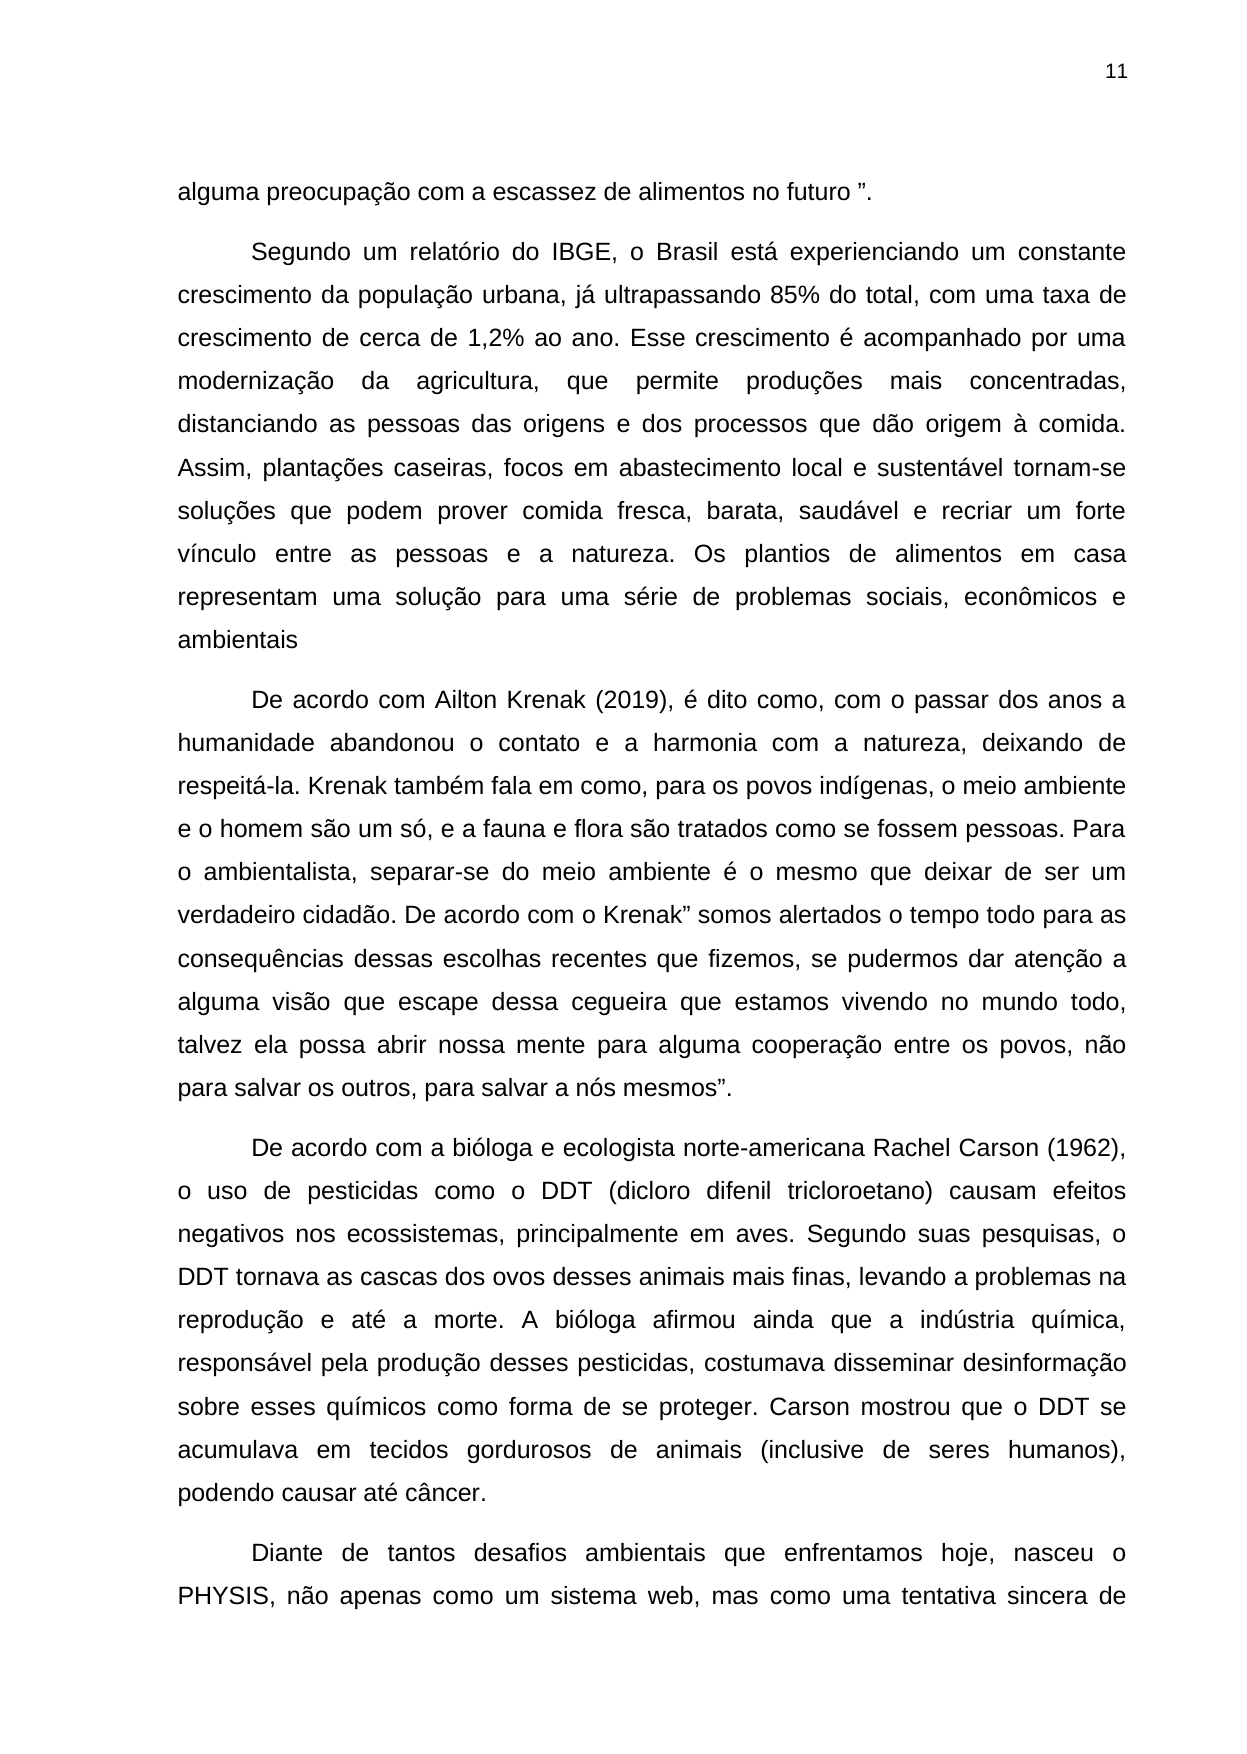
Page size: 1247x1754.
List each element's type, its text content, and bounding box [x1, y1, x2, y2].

text Segundo um relatório do IBGE, o Brasil está experienciando um constante crescimento da população urbana, já ultrapassando 85% do total, com uma taxa de crescimento de cerca de 1,2% ao ano. Esse crescimento é acompanhado por uma modernização da agricultura, que permite produções mais concentradas, distanciando as pessoas das origens e dos processos que dão origem à comida. Assim, plantações caseiras, focos em abastecimento local e sustentável tornam-se soluções que podem prover comida fresca, barata, saudável e recriar um forte vínculo entre as pessoas e a natureza. Os plantios de alimentos em casa representam uma solução para uma série de problemas sociais, econômicos e ambientais [177, 237, 1128, 654]
text alguma preocupação com a escassez de alimentos no futuro ”. [177, 177, 1128, 206]
text De acordo com Ailton Krenak (2019), é dito como, com o passar dos anos a humanidade abandonou o contato e a harmonia com a natureza, deixando de respeitá-la. Krenak também fala em como, para os povos indígenas, o meio ambiente e o homem são um só, e a fauna e flora são tratados como se fossem pessoas. Para o ambientalista, separar-se do meio ambiente é o mesmo que deixar de ser um verdadeiro cidadão. De acordo com o Krenak” somos alertados o tempo todo para as consequências dessas escolhas recentes que fizemos, se pudermos dar atenção a alguma visão que escape dessa cegueira que estamos vivendo no mundo todo, talvez ela possa abrir nossa mente para alguma cooperação entre os povos, não para salvar os outros, para salvar a nós mesmos”. [177, 685, 1128, 1102]
text De acordo com a bióloga e ecologista norte-americana Rachel Carson (1962), o uso de pesticidas como o DDT (dicloro difenil tricloroetano) causam efeitos negativos nos ecossistemas, principalmente em aves. Segundo suas pesquisas, o DDT tornava as cascas dos ovos desses animais mais finas, levando a problemas na reprodução e até a morte. A bióloga afirmou ainda que a indústria química, responsável pela produção desses pesticidas, costumava disseminar desinformação sobre esses químicos como forma de se proteger. Carson mostrou que o DDT se acumulava em tecidos gordurosos de animais (inclusive de seres humanos), podendo causar até câncer. [177, 1133, 1128, 1507]
text Diante de tantos desafios ambientais que enfrentamos hoje, nasceu o PHYSIS, não apenas como um sistema web, mas como uma tentativa sincera de [177, 1538, 1128, 1609]
